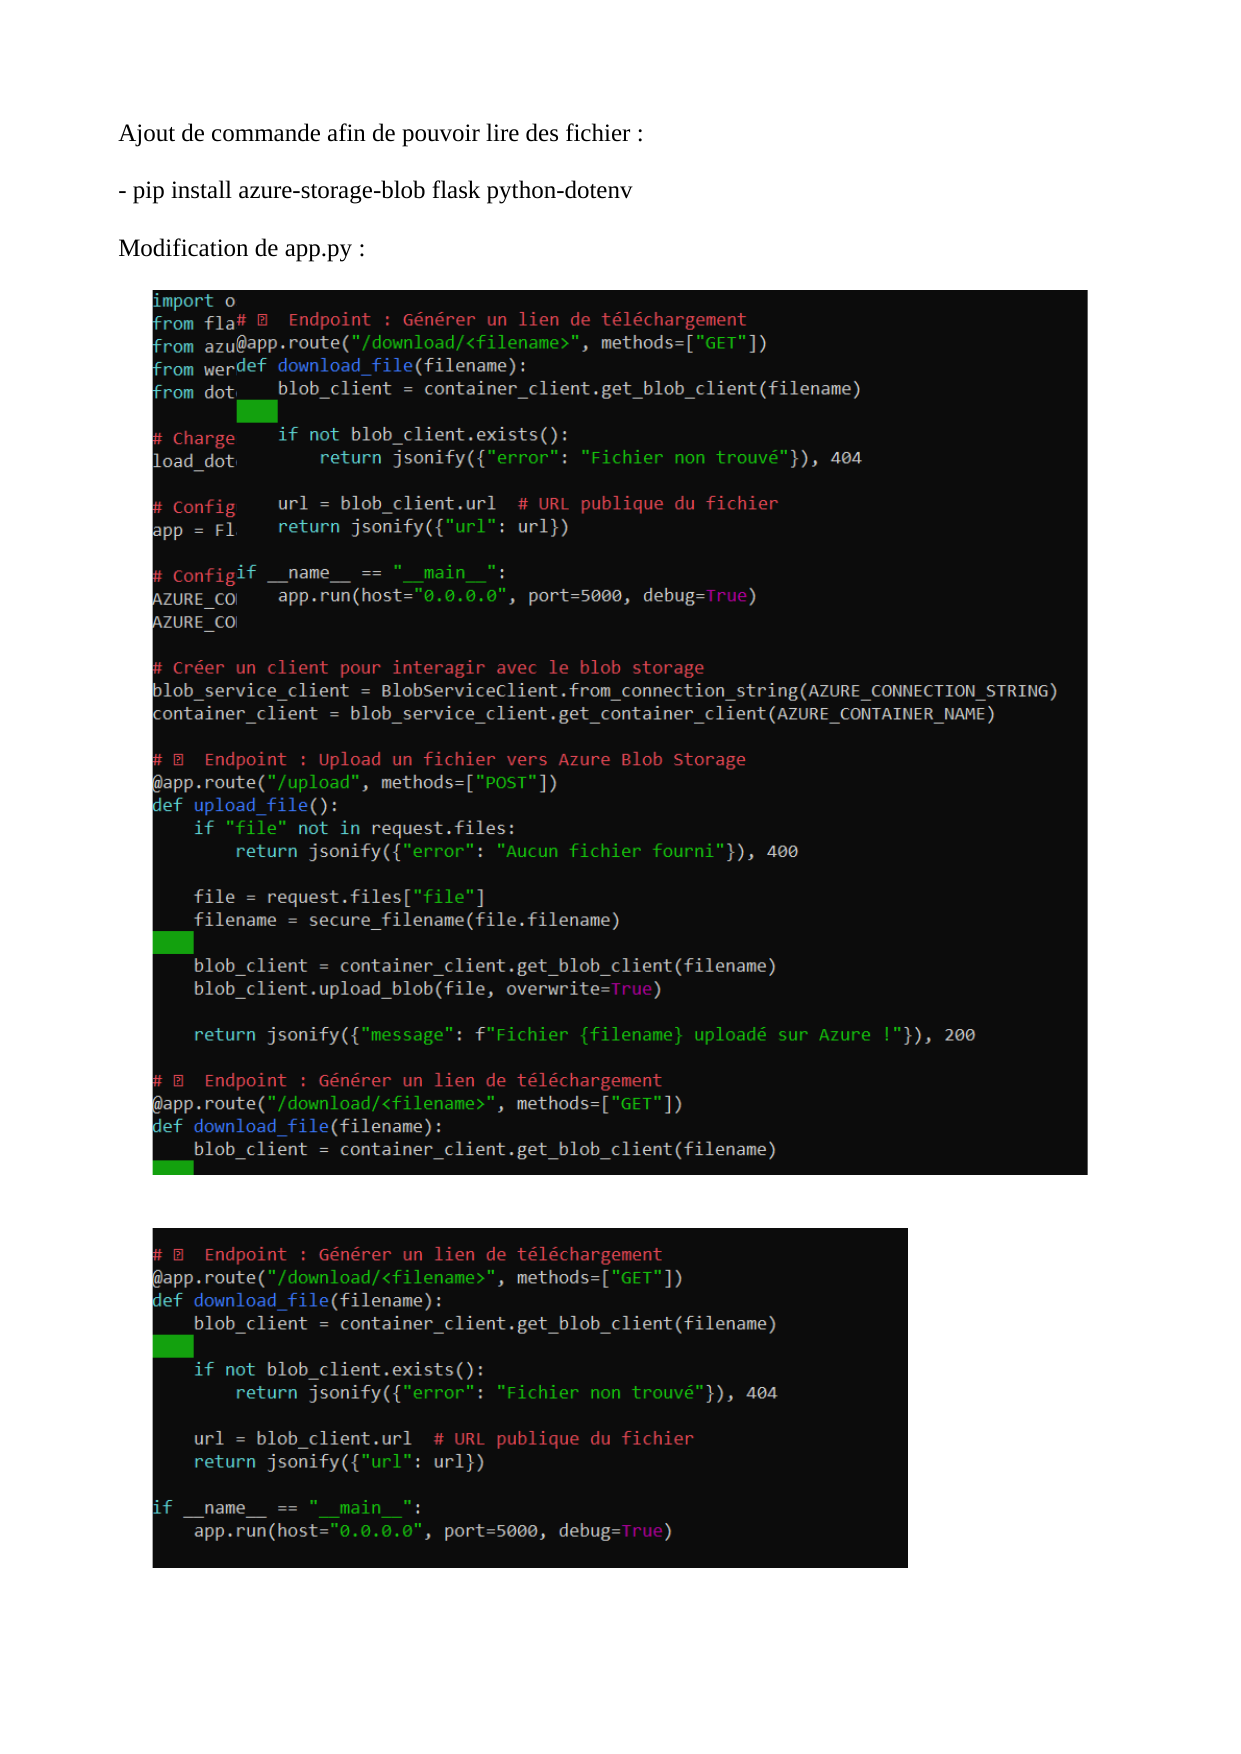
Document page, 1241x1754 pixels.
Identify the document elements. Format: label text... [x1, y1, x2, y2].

picture [152, 290, 1088, 1175]
picture [152, 1228, 908, 1568]
text Modification de app.py : [118, 233, 1122, 262]
text Ajout de commande afin de pouvoir lire des fichier : - pip install azure-storage-blob flask python-dotenv [118, 118, 1122, 204]
